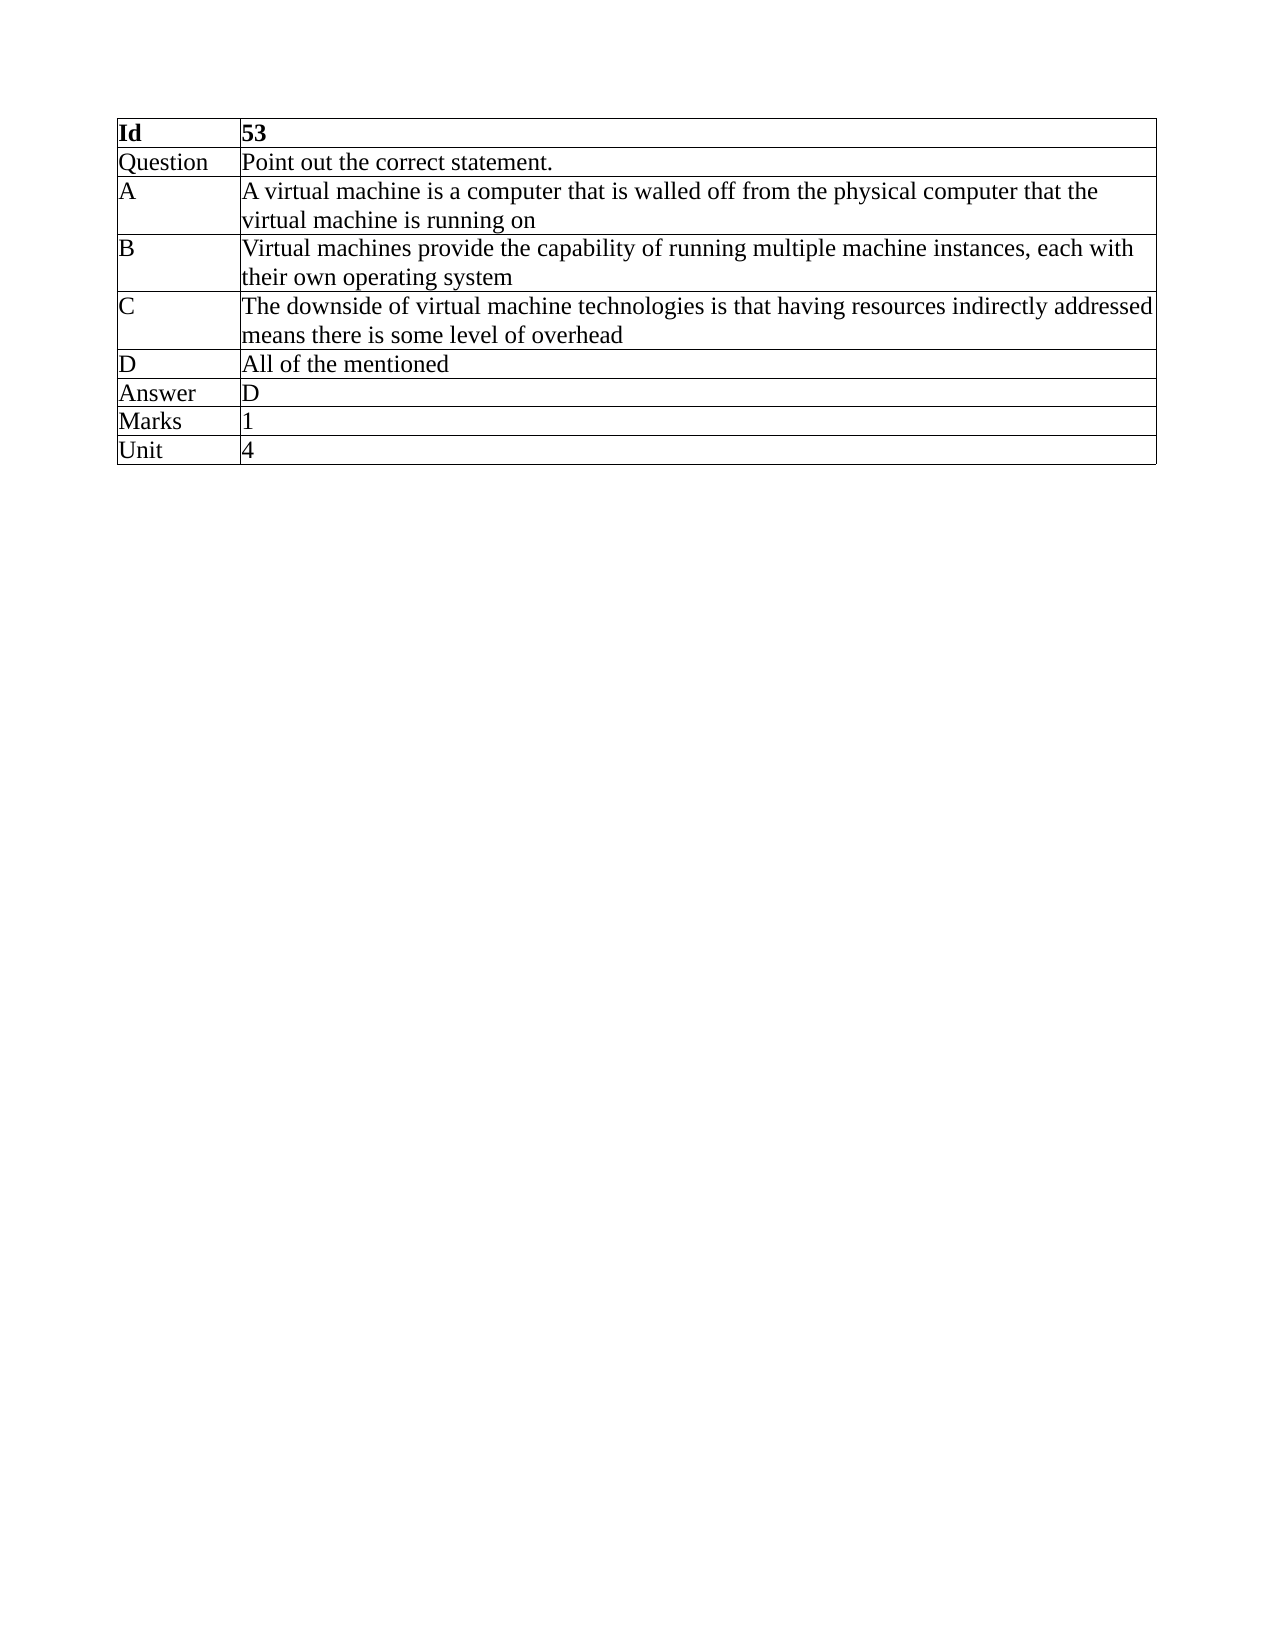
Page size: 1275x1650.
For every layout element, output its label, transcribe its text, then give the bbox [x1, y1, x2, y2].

table_cell D [241, 379, 1156, 406]
table_cell A virtual machine is a computer that is walled off from the physical computer that the virtual machine is running on [241, 177, 1156, 233]
table_cell A [118, 177, 240, 233]
table_cell Question [118, 148, 240, 176]
table_cell Answer [118, 379, 240, 406]
table_cell B [118, 235, 240, 291]
table_cell C [118, 292, 240, 349]
table_cell Unit [118, 436, 240, 464]
table_cell 1 [241, 407, 1156, 435]
table_cell D [118, 350, 240, 377]
table_header Id [118, 119, 240, 147]
table_cell The downside of virtual machine technologies is that having resources indirectly addressed means there is some level of overhead [241, 292, 1156, 349]
table_cell All of the mentioned [241, 350, 1156, 377]
table_cell Virtual machines provide the capability of running multiple machine instances, each with their own operating system [241, 235, 1156, 291]
table_header 53 [241, 119, 1156, 147]
table_cell Point out the correct statement. [241, 148, 1156, 176]
table_cell Marks [118, 407, 240, 435]
table_cell 4 [241, 436, 1156, 464]
